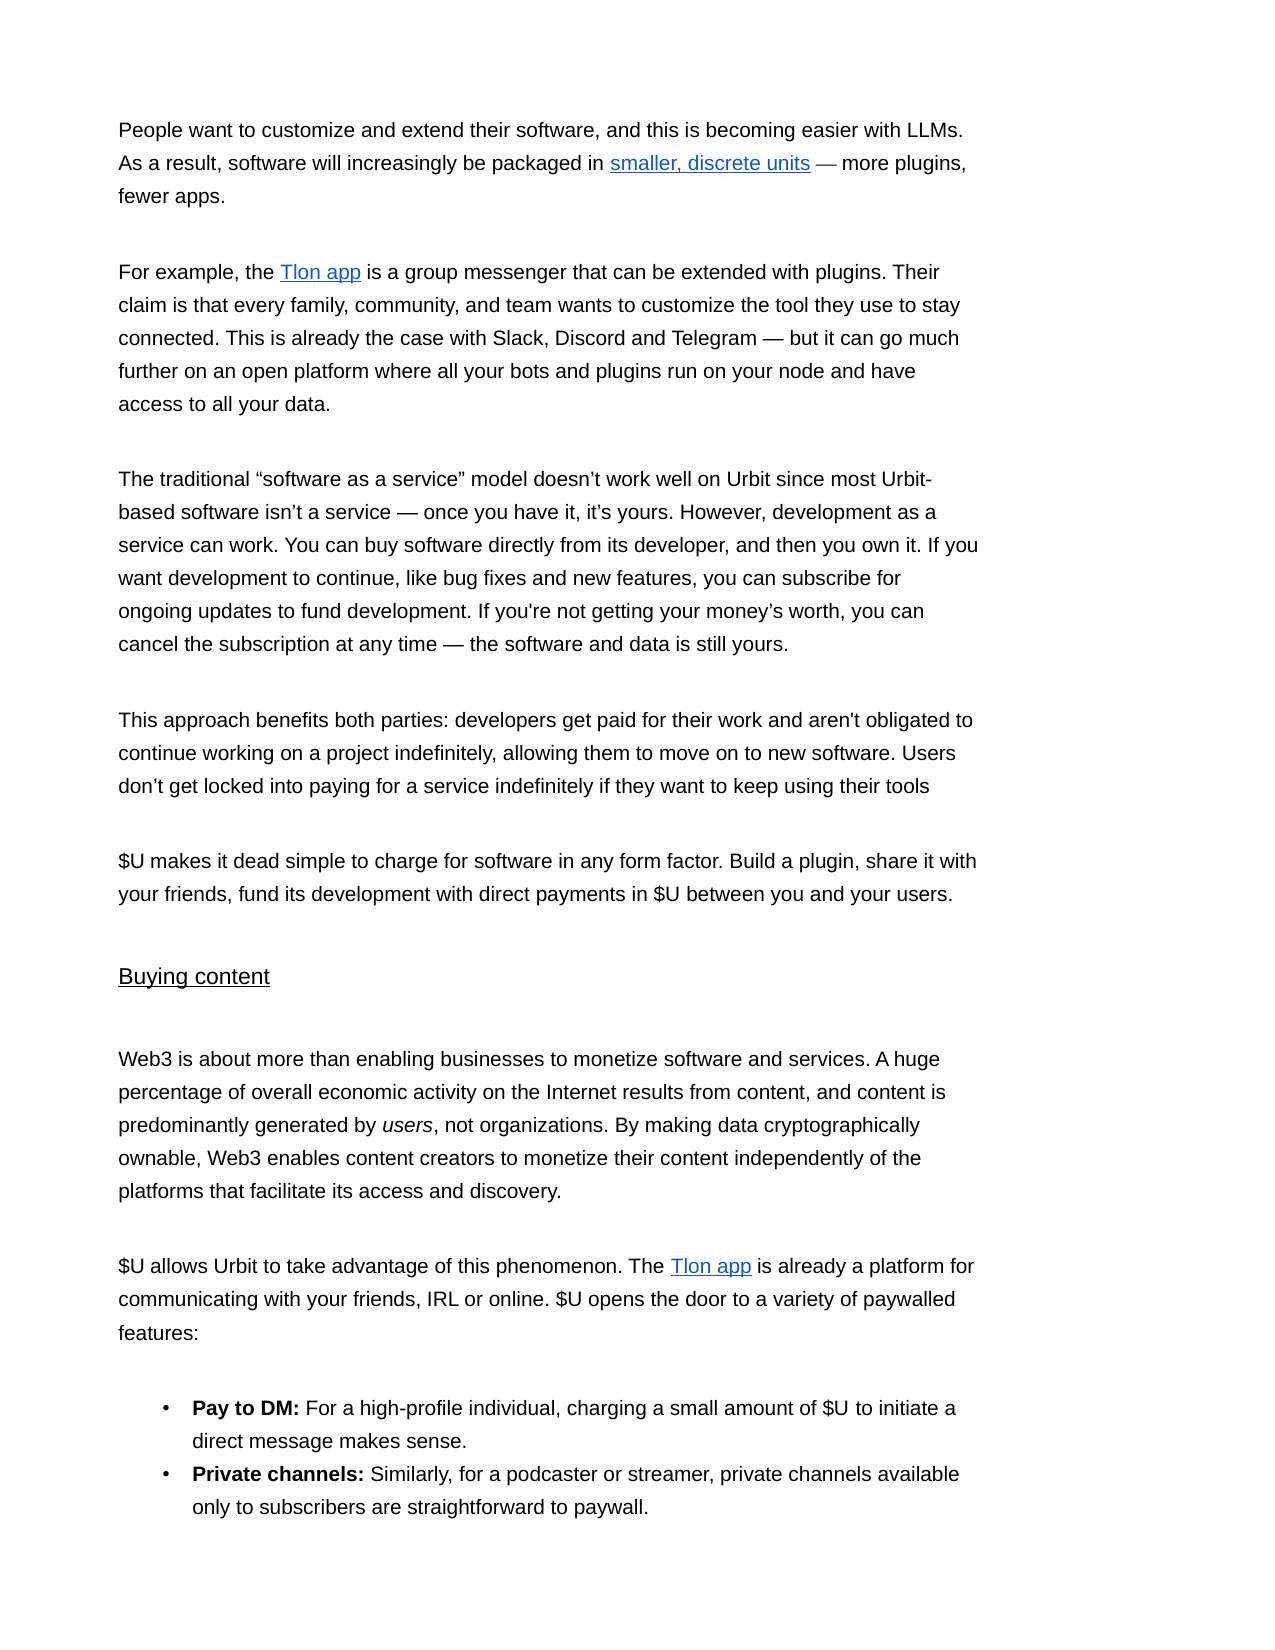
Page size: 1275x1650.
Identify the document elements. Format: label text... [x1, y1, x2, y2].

text For example, the Tlon app is a group messenger that can be extended with plugins. Their claim is that every family, community, and team wants to customize the tool they use to stay connected. This is already the case with Slack, Discord and Telegram — but it can go much further on an open platform where all your bots and plugins run on your node and have access to all your data. [118, 259, 980, 416]
text People want to customize and extend their software, and this is becoming easier with LLMs. As a result, software will increasingly be packaged in smaller, discrete units — more plugins, fewer apps. [118, 118, 980, 208]
text The traditional “software as a service” model doesn’t work well on Urbit since most Urbit-based software isn’t a service — once you have it, it’s yours. However, development as a service can work. You can buy software directly from its developer, and then you own it. If you want development to continue, like bug fixes and new features, you can subscribe for ongoing updates to fund development. If you're not getting your money’s worth, you can cancel the subscription at any time — the software and data is still yours. [118, 467, 980, 656]
text Web3 is about more than enabling businesses to monetize software and services. A huge percentage of overall economic activity on the Internet results from content, and content is predominantly generated by users, not organizations. By making data cryptographically ownable, Web3 enables content creators to monetize their content independently of the platforms that facilitate its access and discovery. [118, 1047, 980, 1203]
text $U makes it dead simple to charge for software in any form factor. Build a plugin, share it with your friends, fund its development with direct payments in $U between you and your users. [118, 849, 980, 906]
text This approach benefits both parties: developers get paid for their work and aren't obligated to continue working on a project indefinitely, allowing them to move on to new software. Users don’t get locked into paying for a service indefinitely if they want to keep using their tools [118, 707, 980, 797]
list Pay to DM: For a high-profile individual, charging a small amount of $U to initiate a direct message makes sense. [162, 1396, 980, 1453]
text $U allows Urbit to take advantage of this phenomenon. The Tlon app is already a platform for communicating with your friends, IRL or online. $U opens the door to a variety of paywalled features: [118, 1254, 980, 1344]
list Private channels: Similarly, for a podcaster or streamer, private channels available only to subscribers are straightforward to paywall. [162, 1462, 980, 1519]
subtitle Buying content [118, 963, 980, 989]
